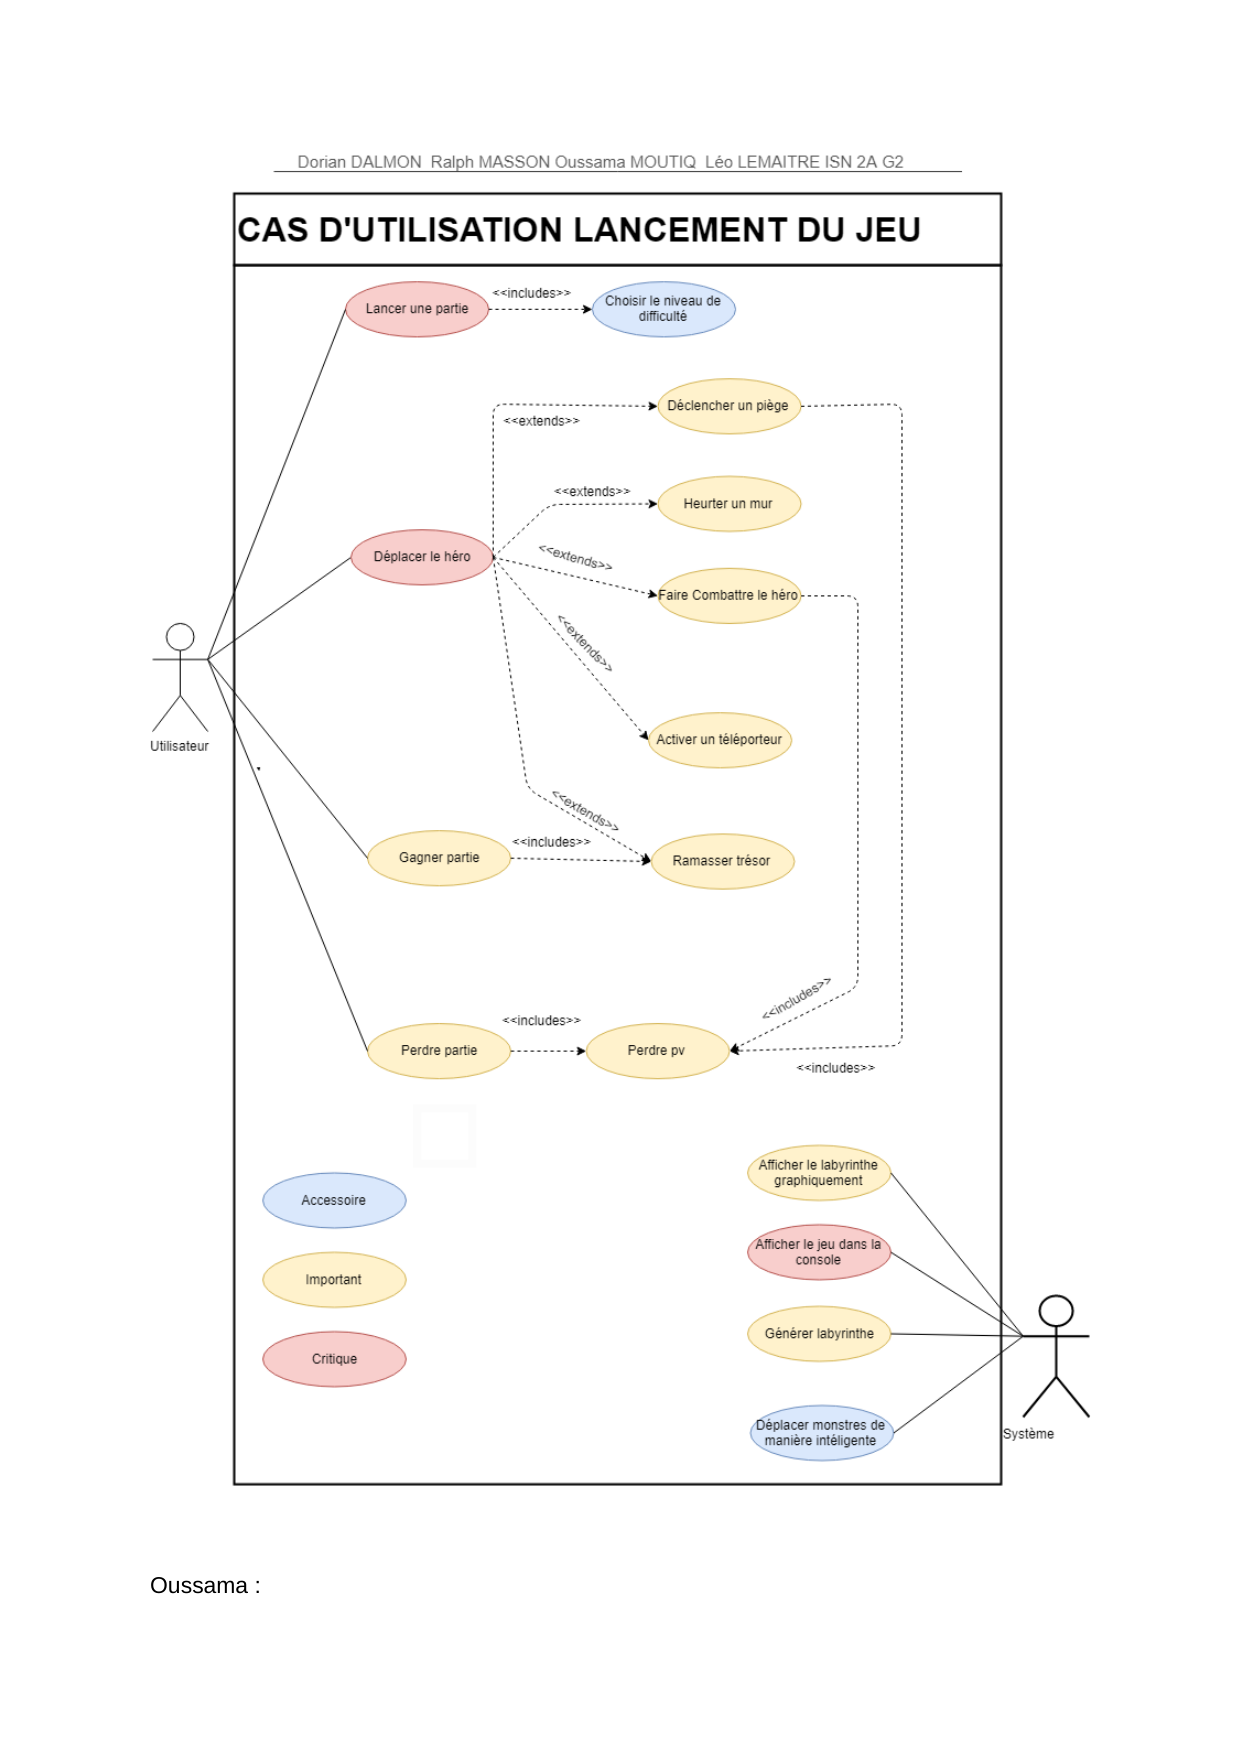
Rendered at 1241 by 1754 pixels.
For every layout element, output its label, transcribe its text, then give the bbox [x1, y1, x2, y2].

picture [150, 150, 1091, 1486]
text Oussama : [150, 1572, 1090, 1598]
